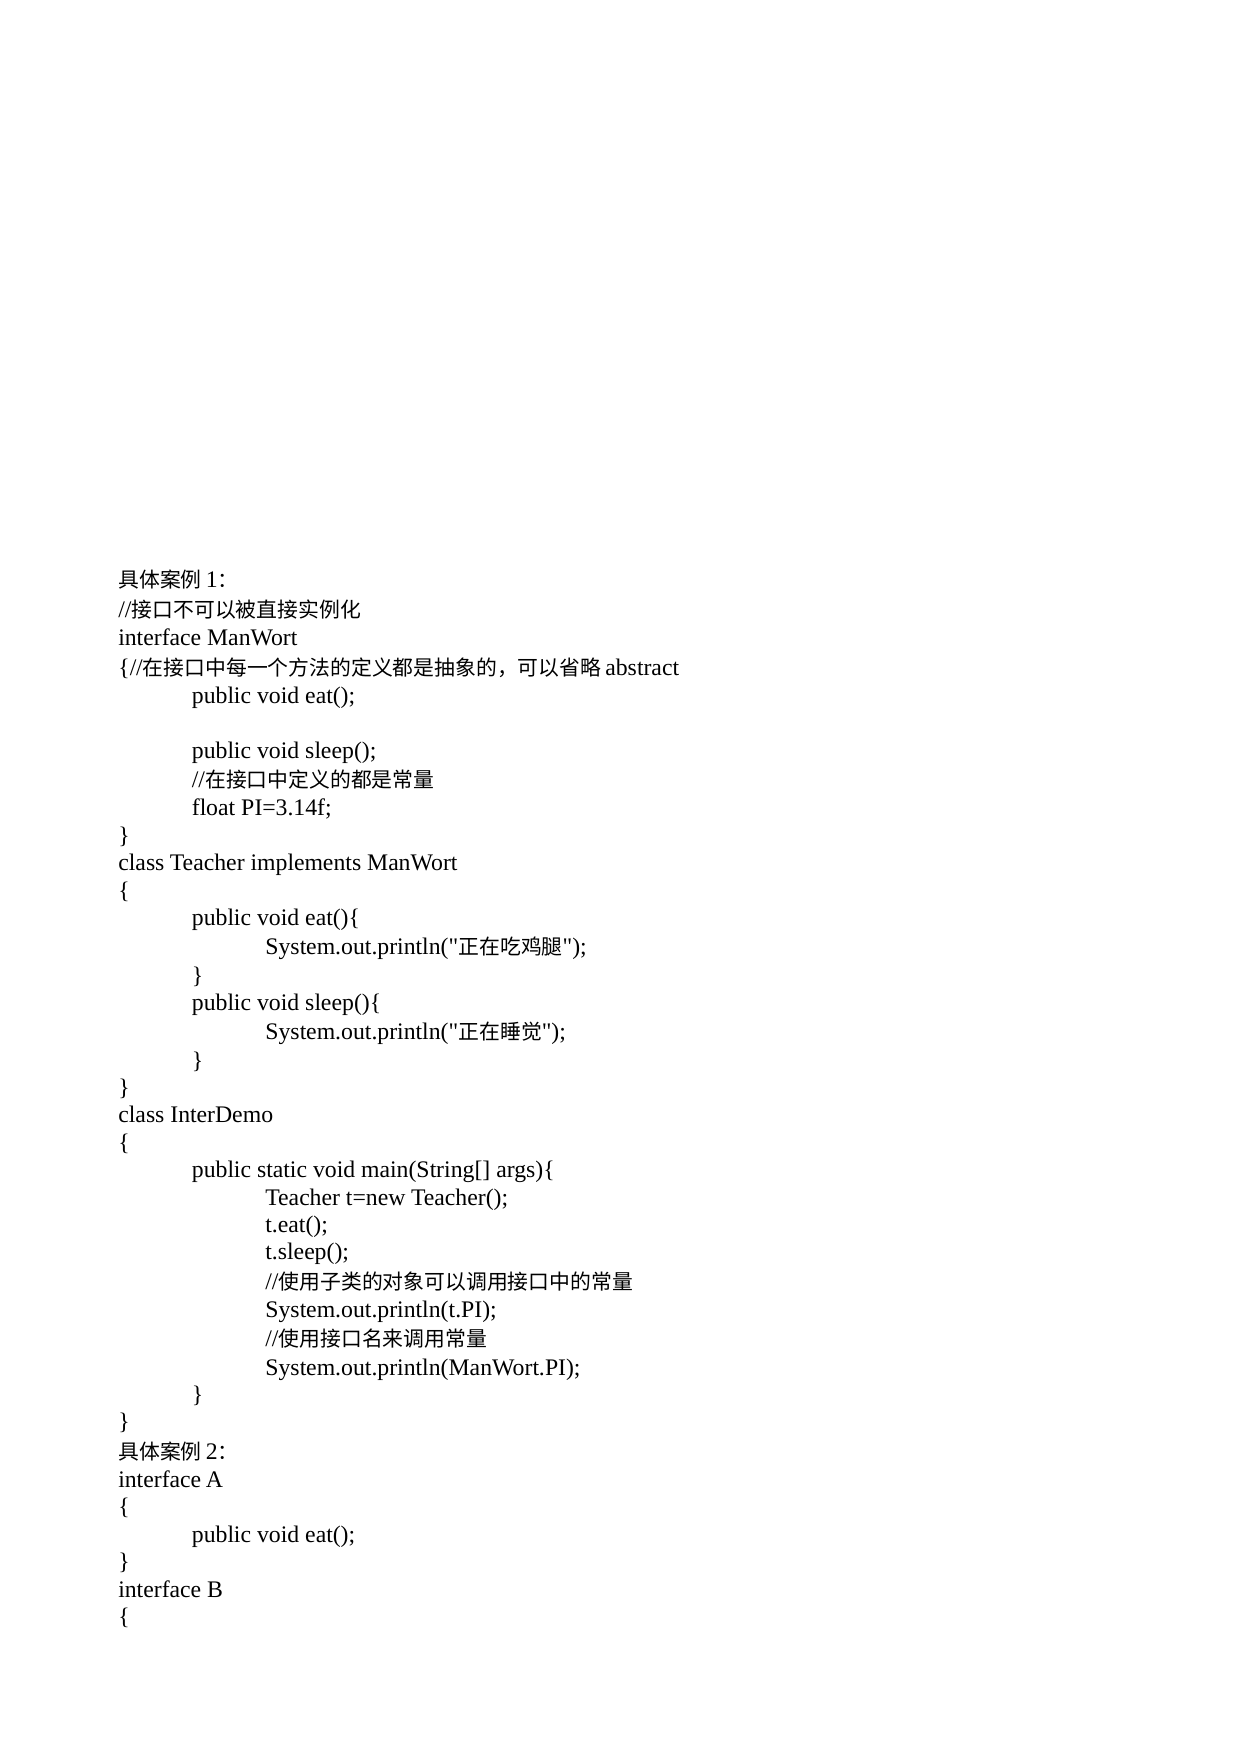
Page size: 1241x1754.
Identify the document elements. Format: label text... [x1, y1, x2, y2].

text 具体案例2： [118, 1435, 1122, 1465]
text { [118, 1493, 1122, 1520]
text //在接口中定义的都是常量 [118, 763, 1122, 794]
text public void eat(); [118, 1520, 1122, 1547]
text } [118, 1046, 1122, 1073]
text { [118, 1602, 1122, 1629]
text System.out.println("正在吃鸡腿"); [118, 931, 1122, 961]
text interface B [118, 1575, 1122, 1602]
text Teacher t=new Teacher(); [118, 1183, 1122, 1210]
text //使用接口名来调用常量 [118, 1323, 1122, 1353]
text //使用子类的对象可以调用接口中的常量 [118, 1265, 1122, 1295]
text t.eat(); [118, 1210, 1122, 1238]
text System.out.println(ManWort.PI); [118, 1353, 1122, 1380]
text public static void main(String[] args){ [118, 1155, 1122, 1183]
text } [118, 1380, 1122, 1408]
text class Teacher implements ManWort [118, 848, 1122, 876]
text System.out.println(t.PI); [118, 1295, 1122, 1323]
text System.out.println("正在睡觉"); [118, 1016, 1122, 1046]
text interface ManWort [118, 624, 1122, 651]
text } [118, 961, 1122, 988]
text } [118, 1547, 1122, 1575]
text public void sleep(){ [118, 988, 1122, 1016]
text {//在接口中每一个方法的定义都是抽象的，可以省略abstract [118, 651, 1122, 681]
text public void eat(){ [118, 903, 1122, 931]
text public void eat(); [118, 681, 1122, 709]
text float PI=3.14f; [118, 794, 1122, 821]
text class InterDemo [118, 1101, 1122, 1128]
text } [118, 1408, 1122, 1435]
text { [118, 876, 1122, 903]
text } [118, 821, 1122, 848]
text //接口不可以被直接实例化 [118, 593, 1122, 624]
text { [118, 1128, 1122, 1155]
text } [118, 1073, 1122, 1101]
text t.sleep(); [118, 1238, 1122, 1265]
text public void sleep(); [118, 736, 1122, 763]
text interface A [118, 1465, 1122, 1493]
text 具体案例1： [118, 563, 1122, 593]
